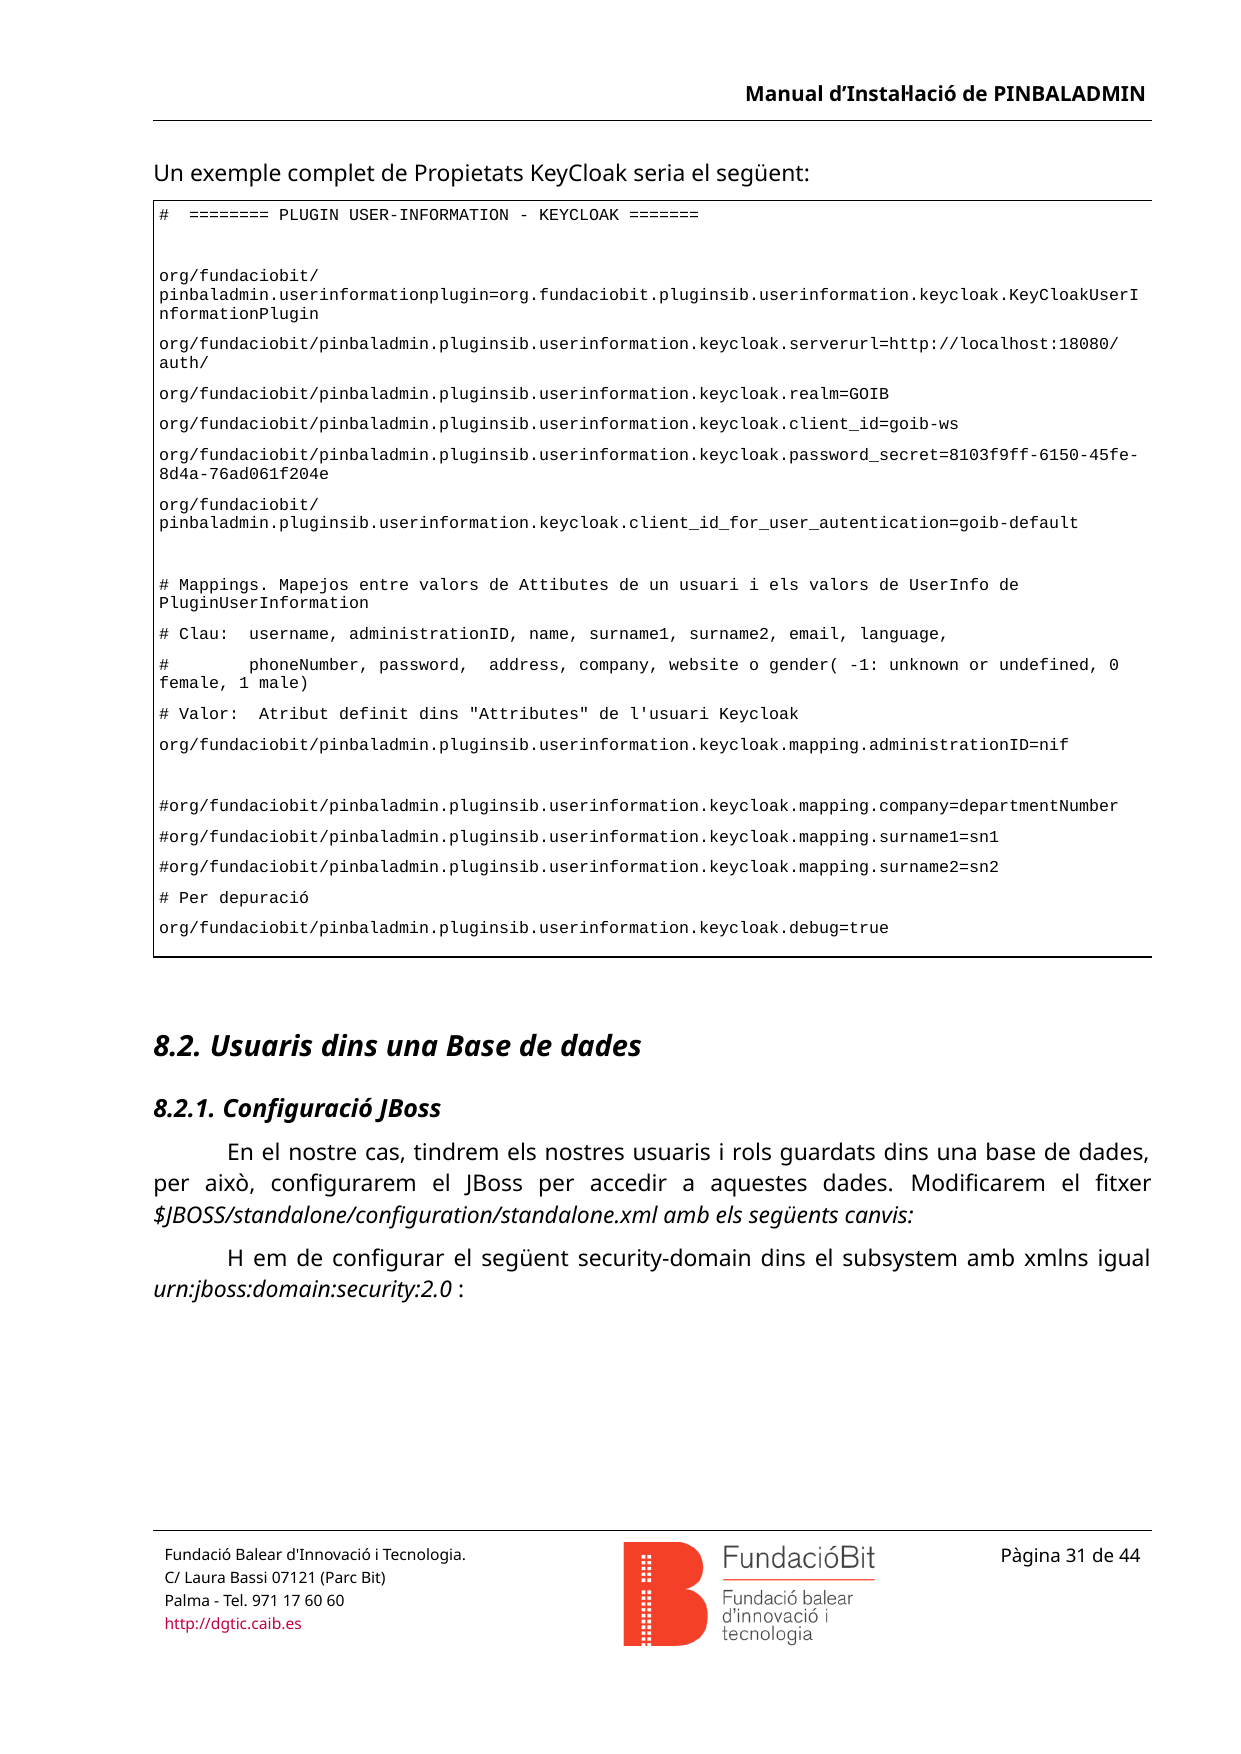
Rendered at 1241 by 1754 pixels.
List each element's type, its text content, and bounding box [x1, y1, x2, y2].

table_header # ======== PLUGIN USER-INFORMATION - KEYCLOAK ======= org/fundaciobit/pinbaladmin.userinformationplugin=org.fundaciobit.pluginsib.userinformation.keycloak.KeyCloakUserInformationPlugin org/fundaciobit/pinbaladmin.pluginsib.userinformation.keycloak.serverurl=http://localhost:18080/auth/ org/fundaciobit/pinbaladmin.pluginsib.userinformation.keycloak.realm=GOIB org/fundaciobit/pinbaladmin.pluginsib.userinformation.keycloak.client_id=goib-ws org/fundaciobit/pinbaladmin.pluginsib.userinformation.keycloak.password_secret=8103f9ff-6150-45fe-8d4a-76ad061f204e org/fundaciobit/pinbaladmin.pluginsib.userinformation.keycloak.client_id_for_user_autentication=goib-default # Mappings. Mapejos entre valors de Attibutes de un usuari i els valors de UserInfo de PluginUserInformation # Clau: username, administrationID, name, surname1, surname2, email, language, # phoneNumber, password, address, company, website o gender( -1: unknown or undefined, 0 female, 1 male) # Valor: Atribut definit dins "Attributes" de l'usuari Keycloak org/fundaciobit/pinbaladmin.pluginsib.userinformation.keycloak.mapping.administrationID=nif #org/fundaciobit/pinbaladmin.pluginsib.userinformation.keycloak.mapping.company=departmentNumber #org/fundaciobit/pinbaladmin.pluginsib.userinformation.keycloak.mapping.surname1=sn1 #org/fundaciobit/pinbaladmin.pluginsib.userinformation.keycloak.mapping.surname2=sn2 # Per depuració org/fundaciobit/pinbaladmin.pluginsib.userinformation.keycloak.debug=true [154, 201, 1152, 956]
picture [623, 1542, 875, 1646]
subtitle Usuaris dins una Base de dades [153, 1026, 1152, 1065]
text Un exemple complet de Propietats KeyCloak seria el següent: [153, 156, 1152, 188]
subtitle Configuració JBoss [153, 1090, 1152, 1124]
text H em de configurar el següent security-domain dins el subsystem amb xmlns igual urn:jboss:domain:security:2.0 : [153, 1242, 1152, 1304]
text En el nostre cas, tindrem els nostres usuaris i rols guardats dins una base de dades, per això, configurarem el JBoss per accedir a aquestes dades. Modificarem el fitxer $JBOSS/standalone/configuration/standalone.xml amb els següents canvis: [153, 1136, 1152, 1230]
